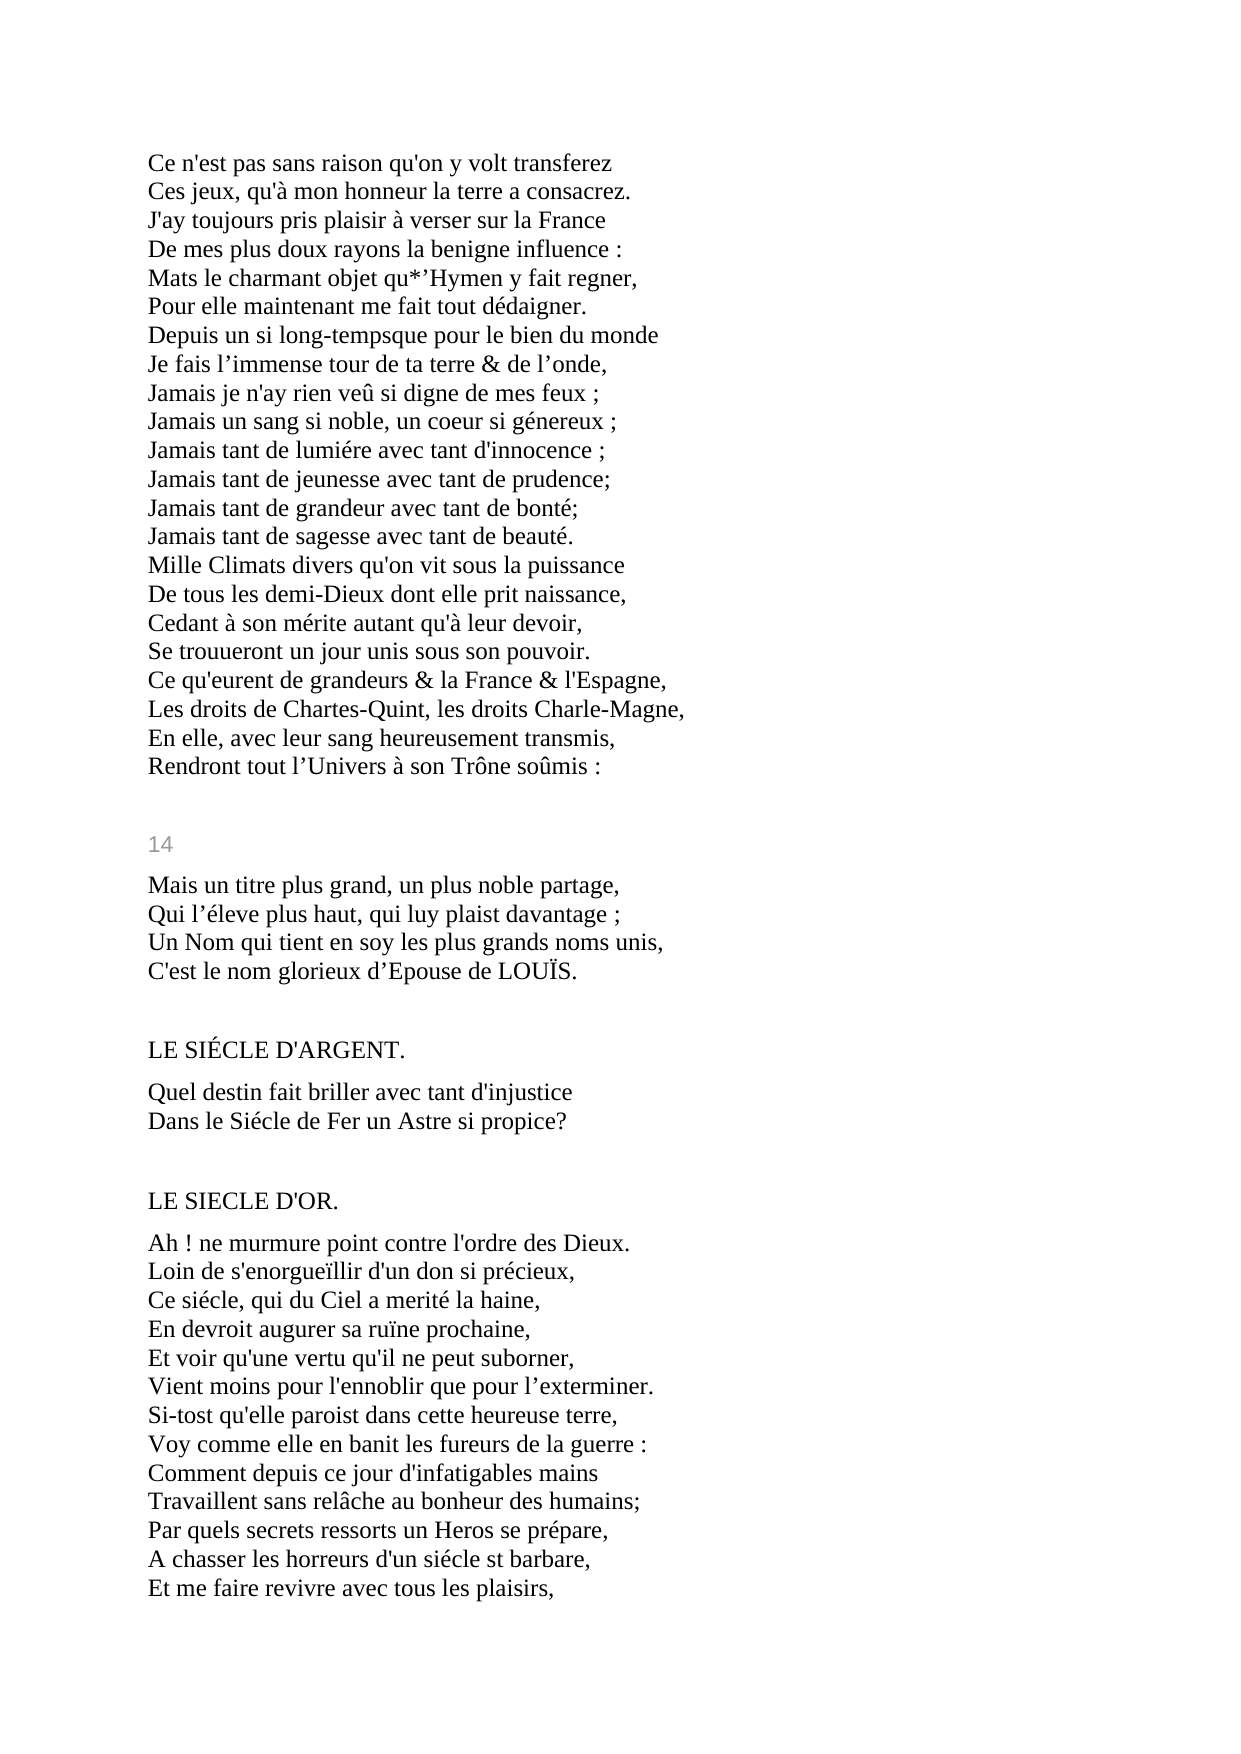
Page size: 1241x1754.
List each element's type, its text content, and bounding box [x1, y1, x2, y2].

text 14 [173, 831, 1093, 857]
text En devroit augurer sa ruïne prochaine, [148, 1314, 1093, 1343]
text Si-tost qu'elle paroist dans cette heureuse terre, [148, 1400, 1093, 1429]
text Jamais un sang si noble, un coeur si génereux ; [148, 406, 1093, 435]
text Voy comme elle en banit les fureurs de la guerre : [148, 1429, 1093, 1458]
text J'ay toujours pris plaisir à verser sur la France [148, 205, 1093, 234]
text Mats le charmant objet qu*’Hymen y fait regner, [148, 263, 1093, 291]
text Rendront tout l’Univers à son Trône soûmis : [148, 751, 1093, 780]
text C'est le nom glorieux d’Epouse de LOUÏS. [148, 956, 1093, 985]
text Pour elle maintenant me fait tout dédaigner. [148, 291, 1093, 320]
text Travaillent sans relâche au bonheur des humains; [148, 1486, 1093, 1515]
text Cedant à son mérite autant qu'à leur devoir, [148, 608, 1093, 636]
text Ce siécle, qui du Ciel a merité la haine, [148, 1285, 1093, 1314]
text LE SIÉCLE D'ARGENT. [148, 1036, 1093, 1064]
text Jamais je n'ay rien veû si digne de mes feux ; [148, 378, 1093, 406]
text Et me faire revivre avec tous les plaisirs, [148, 1573, 1093, 1601]
text Jamais tant de sagesse avec tant de beauté. [148, 521, 1093, 550]
text Par quels secrets ressorts un Heros se prépare, [148, 1515, 1093, 1544]
text A chasser les horreurs d'un siécle st barbare, [148, 1544, 1093, 1573]
text Mais un titre plus grand, un plus noble partage, [148, 870, 1093, 899]
text Et voir qu'une vertu qu'il ne peut suborner, [148, 1343, 1093, 1371]
text Depuis un si long-tempsque pour le bien du monde [148, 320, 1093, 349]
text Qui l’éleve plus haut, qui luy plaist davantage ; [148, 899, 1093, 927]
text Dans le Siécle de Fer un Astre si propice? [148, 1106, 1093, 1135]
text Se trouueront un jour unis sous son pouvoir. [148, 636, 1093, 665]
text Mille Climats divers qu'on vit sous la puissance [148, 550, 1093, 579]
text Ces jeux, qu'à mon honneur la terre a consacrez. [148, 176, 1093, 205]
text Ce n'est pas sans raison qu'on y volt transferez [148, 148, 1093, 176]
text Jamais tant de lumiére avec tant d'innocence ; [148, 435, 1093, 464]
text De mes plus doux rayons la benigne influence : [148, 234, 1093, 263]
text Les droits de Chartes-Quint, les droits Charle-Magne, [148, 694, 1093, 723]
text Ce qu'eurent de grandeurs & la France & l'Espagne, [148, 665, 1093, 694]
text Jamais tant de jeunesse avec tant de prudence; [148, 464, 1093, 493]
text De tous les demi-Dieux dont elle prit naissance, [148, 579, 1093, 608]
text LE SIECLE D'OR. [148, 1186, 1093, 1214]
text Quel destin fait briller avec tant d'injustice [148, 1077, 1093, 1106]
text Comment depuis ce jour d'infatigables mains [148, 1458, 1093, 1486]
text Jamais tant de grandeur avec tant de bonté; [148, 493, 1093, 521]
text Je fais l’immense tour de ta terre & de l’onde, [148, 349, 1093, 378]
text Loin de s'enorgueïllir d'un don si précieux, [148, 1256, 1093, 1285]
text Ah ! ne murmure point contre l'ordre des Dieux. [148, 1228, 1093, 1256]
text Un Nom qui tient en soy les plus grands noms unis, [148, 927, 1093, 956]
text En elle, avec leur sang heureusement transmis, [148, 723, 1093, 751]
text Vient moins pour l'ennoblir que pour l’exterminer. [148, 1371, 1093, 1400]
